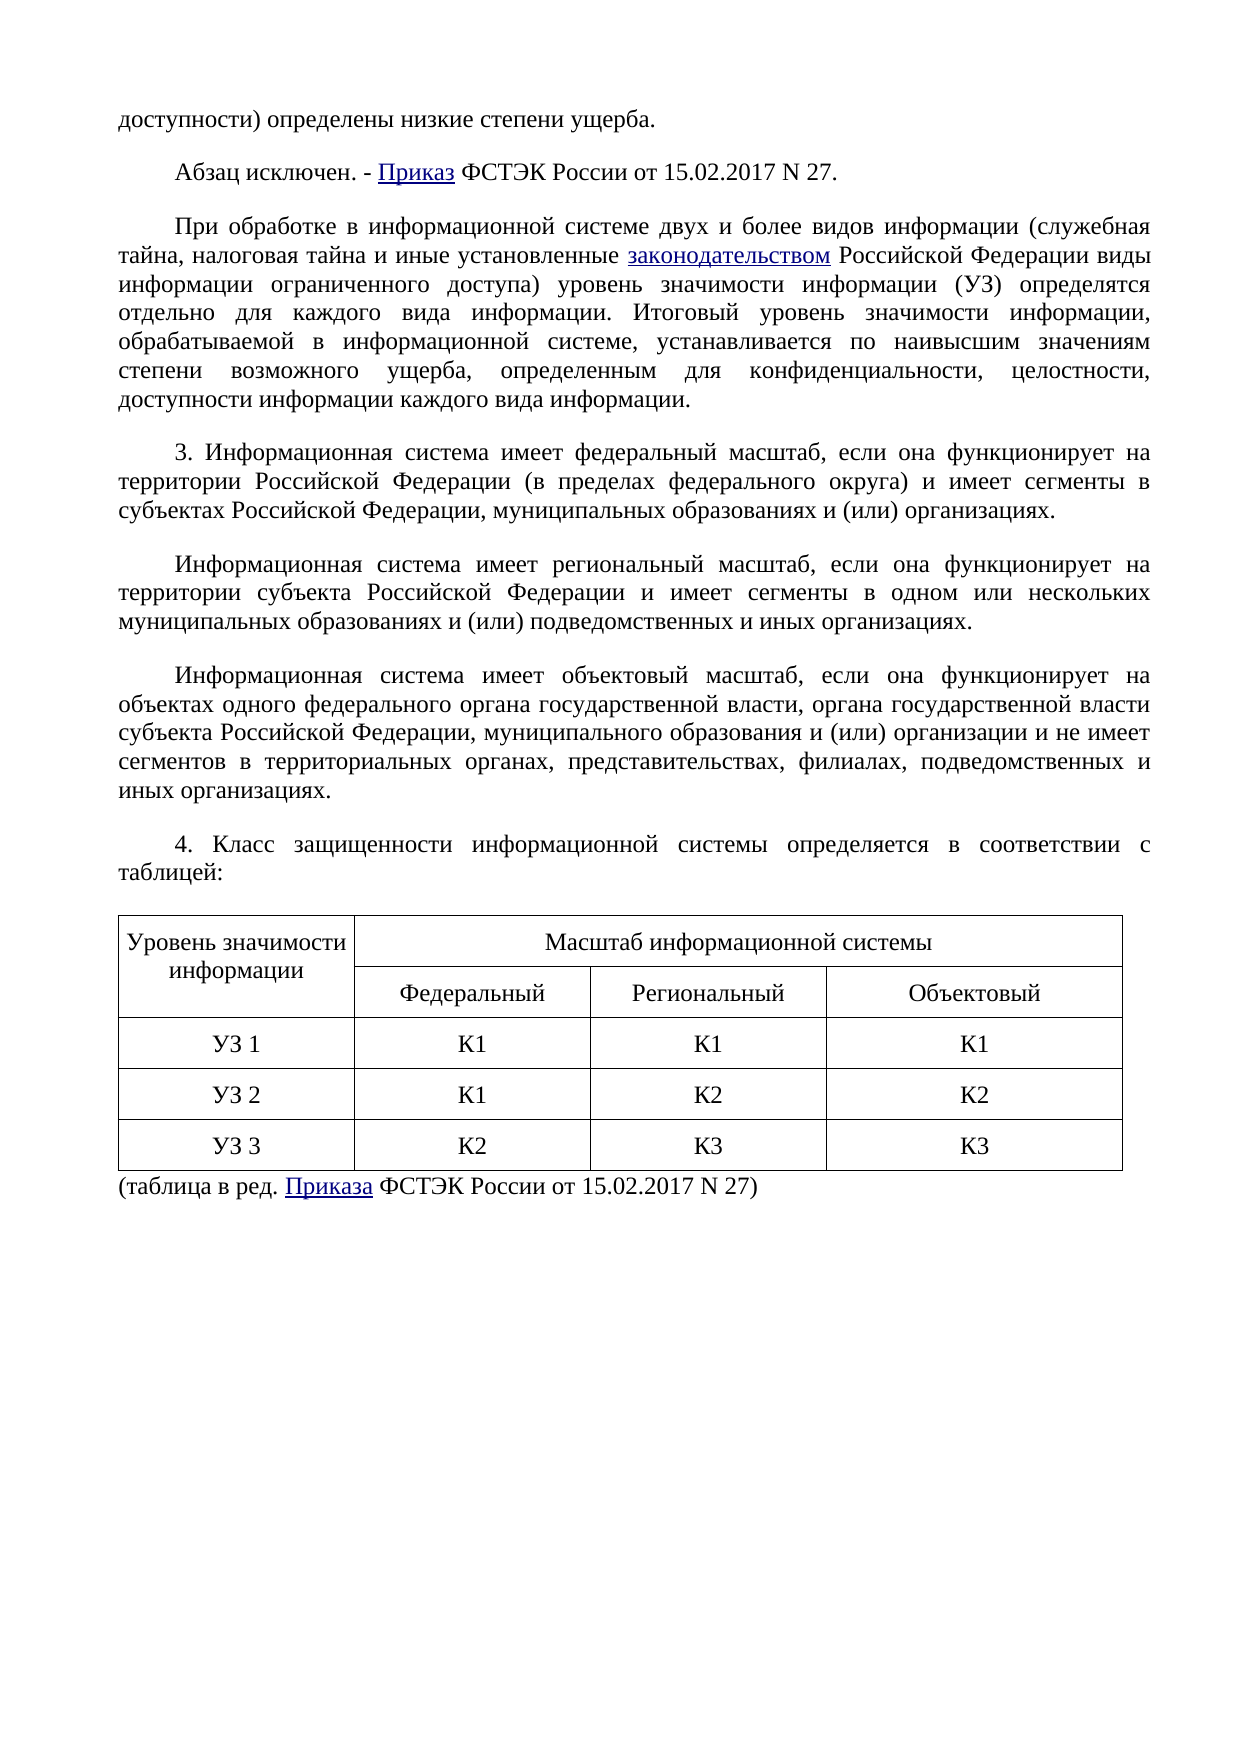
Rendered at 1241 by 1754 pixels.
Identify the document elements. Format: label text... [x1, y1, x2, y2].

table_cell К1 [355, 1018, 590, 1068]
table_cell УЗ 2 [119, 1069, 354, 1119]
table_cell Региональный [591, 967, 826, 1017]
table_cell УЗ 3 [119, 1120, 354, 1170]
text (таблица в ред. Приказа ФСТЭК России от 15.02.2017 N 27) [118, 1171, 1152, 1200]
table_cell К2 [355, 1120, 590, 1170]
text Информационная система имеет объектовый масштаб, если она функционирует на объектах одного федерального органа государственной власти, органа государственной власти субъекта Российской Федерации, муниципального образования и (или) организации и не имеет сегментов в территориальных органах, представительствах, филиалах, подведомственных и иных организациях. [118, 660, 1152, 804]
table_cell Объектовый [827, 967, 1122, 1017]
table_cell Федеральный [355, 967, 590, 1017]
table_cell К3 [827, 1120, 1122, 1170]
text Информационная система имеет региональный масштаб, если она функционирует на территории субъекта Российской Федерации и имеет сегменты в одном или нескольких муниципальных образованиях и (или) подведомственных и иных организациях. [118, 549, 1152, 635]
text Абзац исключен. - Приказ ФСТЭК России от 15.02.2017 N 27. [118, 157, 1152, 186]
table_cell К1 [355, 1069, 590, 1119]
text 4. Класс защищенности информационной системы определяется в соответствии с таблицей: [118, 829, 1152, 886]
text 3. Информационная система имеет федеральный масштаб, если она функционирует на территории Российской Федерации (в пределах федерального округа) и имеет сегменты в субъектах Российской Федерации, муниципальных образованиях и (или) организациях. [118, 437, 1152, 524]
text доступности) определены низкие степени ущерба. [118, 104, 1152, 132]
table_header Масштаб информационной системы [355, 916, 1122, 966]
text При обработке в информационной системе двух и более видов информации (служебная тайна, налоговая тайна и иные установленные законодательством Российской Федерации виды информации ограниченного доступа) уровень значимости информации (УЗ) определятся отдельно для каждого вида информации. Итоговый уровень значимости информации, обрабатываемой в информационной системе, устанавливается по наивысшим значениям степени возможного ущерба, определенным для конфиденциальности, целостности, доступности информации каждого вида информации. [118, 211, 1152, 412]
table_cell К1 [591, 1018, 826, 1068]
table_cell К2 [591, 1069, 826, 1119]
table_cell К3 [591, 1120, 826, 1170]
table_cell К1 [827, 1018, 1122, 1068]
table_cell УЗ 1 [119, 1018, 354, 1068]
table_header Уровень значимости информации [119, 916, 354, 1017]
table_cell К2 [827, 1069, 1122, 1119]
